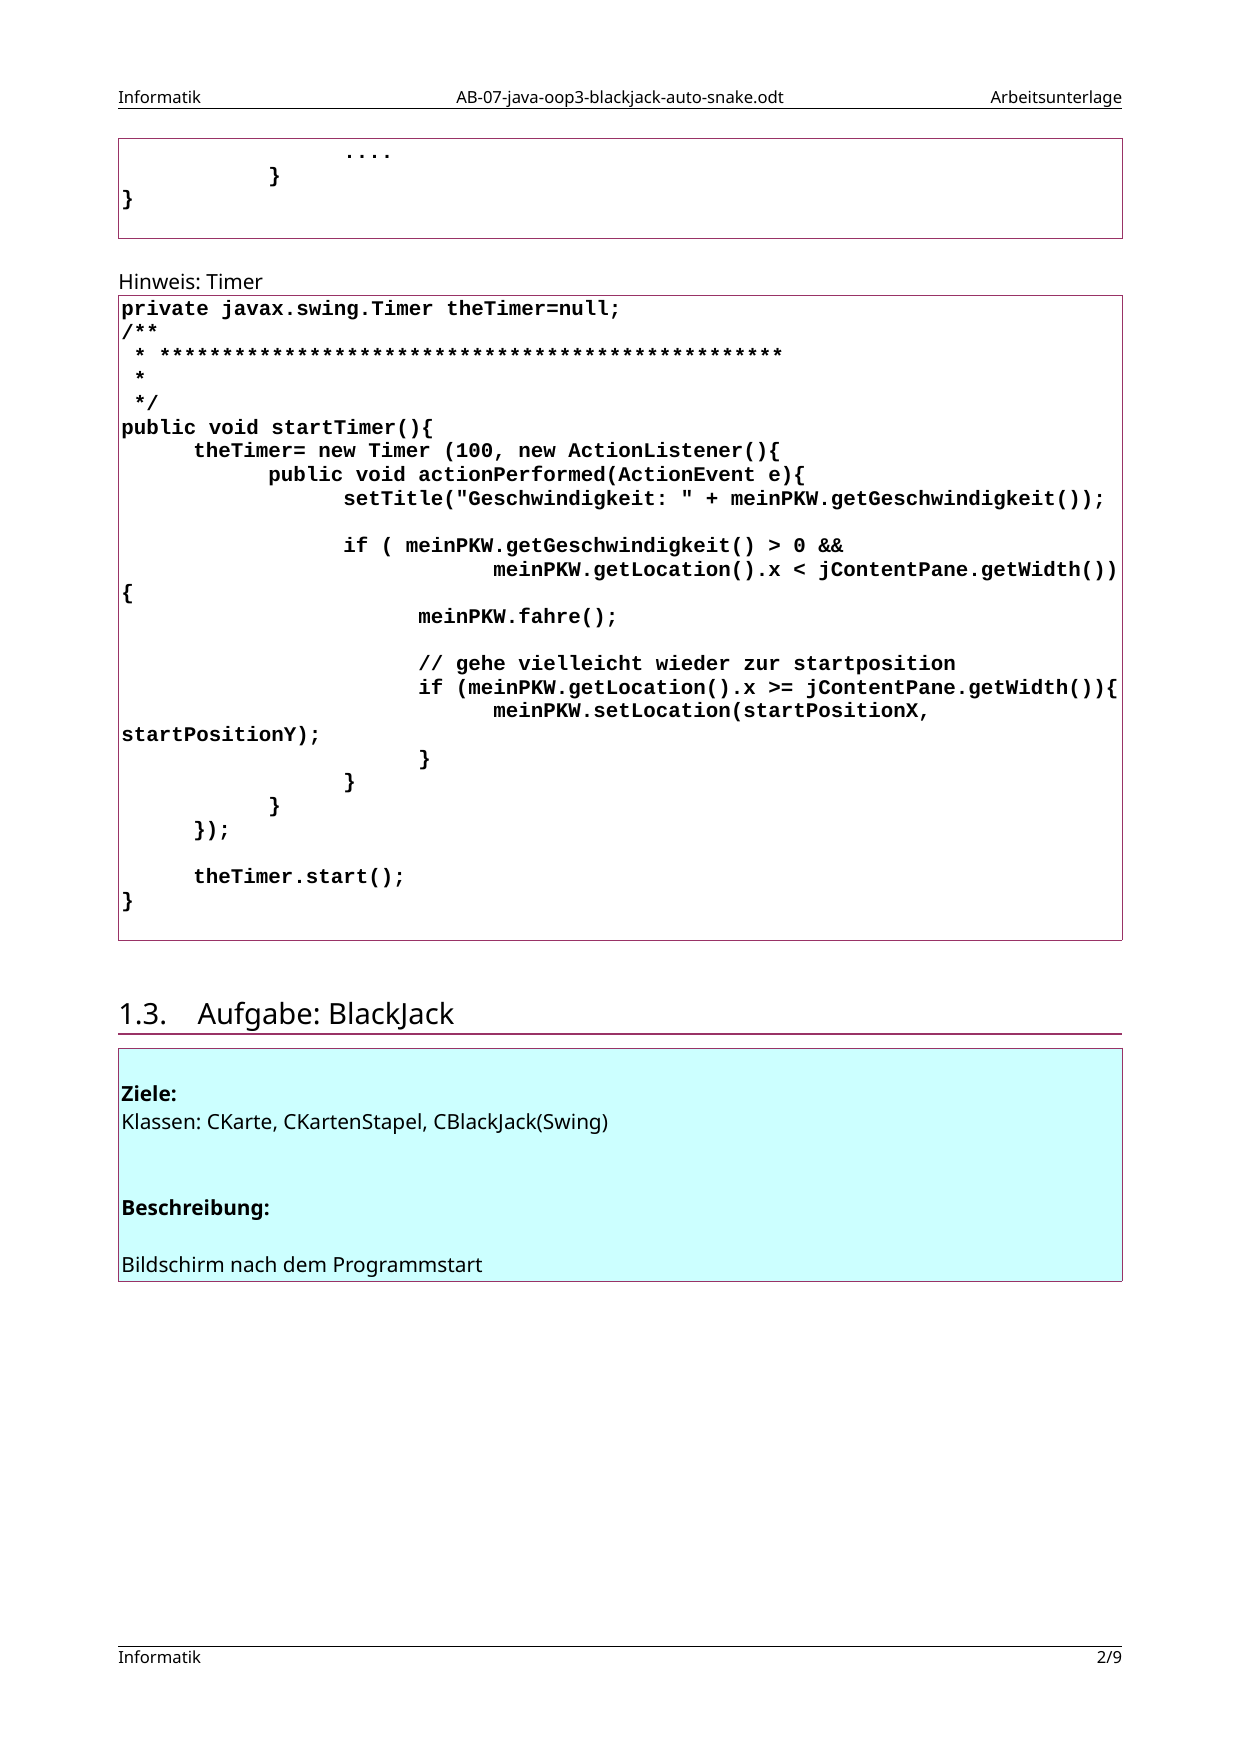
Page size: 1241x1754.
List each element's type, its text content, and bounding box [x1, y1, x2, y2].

text theTimer.start(); [119, 863, 1122, 887]
text setTitle("Geschwindigkeit: " + meinPKW.getGeschwindigkeit()); [119, 484, 1122, 508]
text * [119, 366, 1122, 390]
text Beschreibung: [119, 1190, 1122, 1218]
text */ [119, 390, 1122, 414]
text * ************************************************** [119, 343, 1122, 366]
text } [119, 792, 1122, 816]
text meinPKW.fahre(); [119, 603, 1122, 626]
text private javax.swing.Timer theTimer=null; [119, 296, 1122, 319]
text /** [119, 319, 1122, 343]
text Klassen: CKarte, CKartenStapel, CBlackJack(Swing) [119, 1104, 1122, 1133]
text if (meinPKW.getLocation().x >= jContentPane.getWidth()){ [119, 674, 1122, 697]
text Bildschirm nach dem Programmstart [119, 1247, 1122, 1281]
text } [119, 745, 1122, 768]
text }); [119, 816, 1122, 839]
text meinPKW.getLocation().x < jContentPane.getWidth()){ [119, 556, 1122, 603]
text theTimer= new Timer (100, new ActionListener(){ [119, 437, 1122, 461]
text public void actionPerformed(ActionEvent e){ [119, 461, 1122, 484]
text public void startTimer(){ [119, 414, 1122, 437]
text } [119, 887, 1122, 910]
text meinPKW.setLocation(startPositionX, startPositionY); [119, 697, 1122, 745]
text Ziele: [119, 1076, 1122, 1104]
subtitle Aufgabe: BlackJack [118, 993, 1122, 1033]
text if ( meinPKW.getGeschwindigkeit() > 0 && [119, 532, 1122, 556]
text } [119, 768, 1122, 792]
text } [119, 185, 1122, 209]
text } [119, 162, 1122, 185]
text Hinweis: Timer [118, 267, 1122, 295]
text .... [119, 139, 1122, 162]
text // gehe vielleicht wieder zur startposition [119, 650, 1122, 674]
